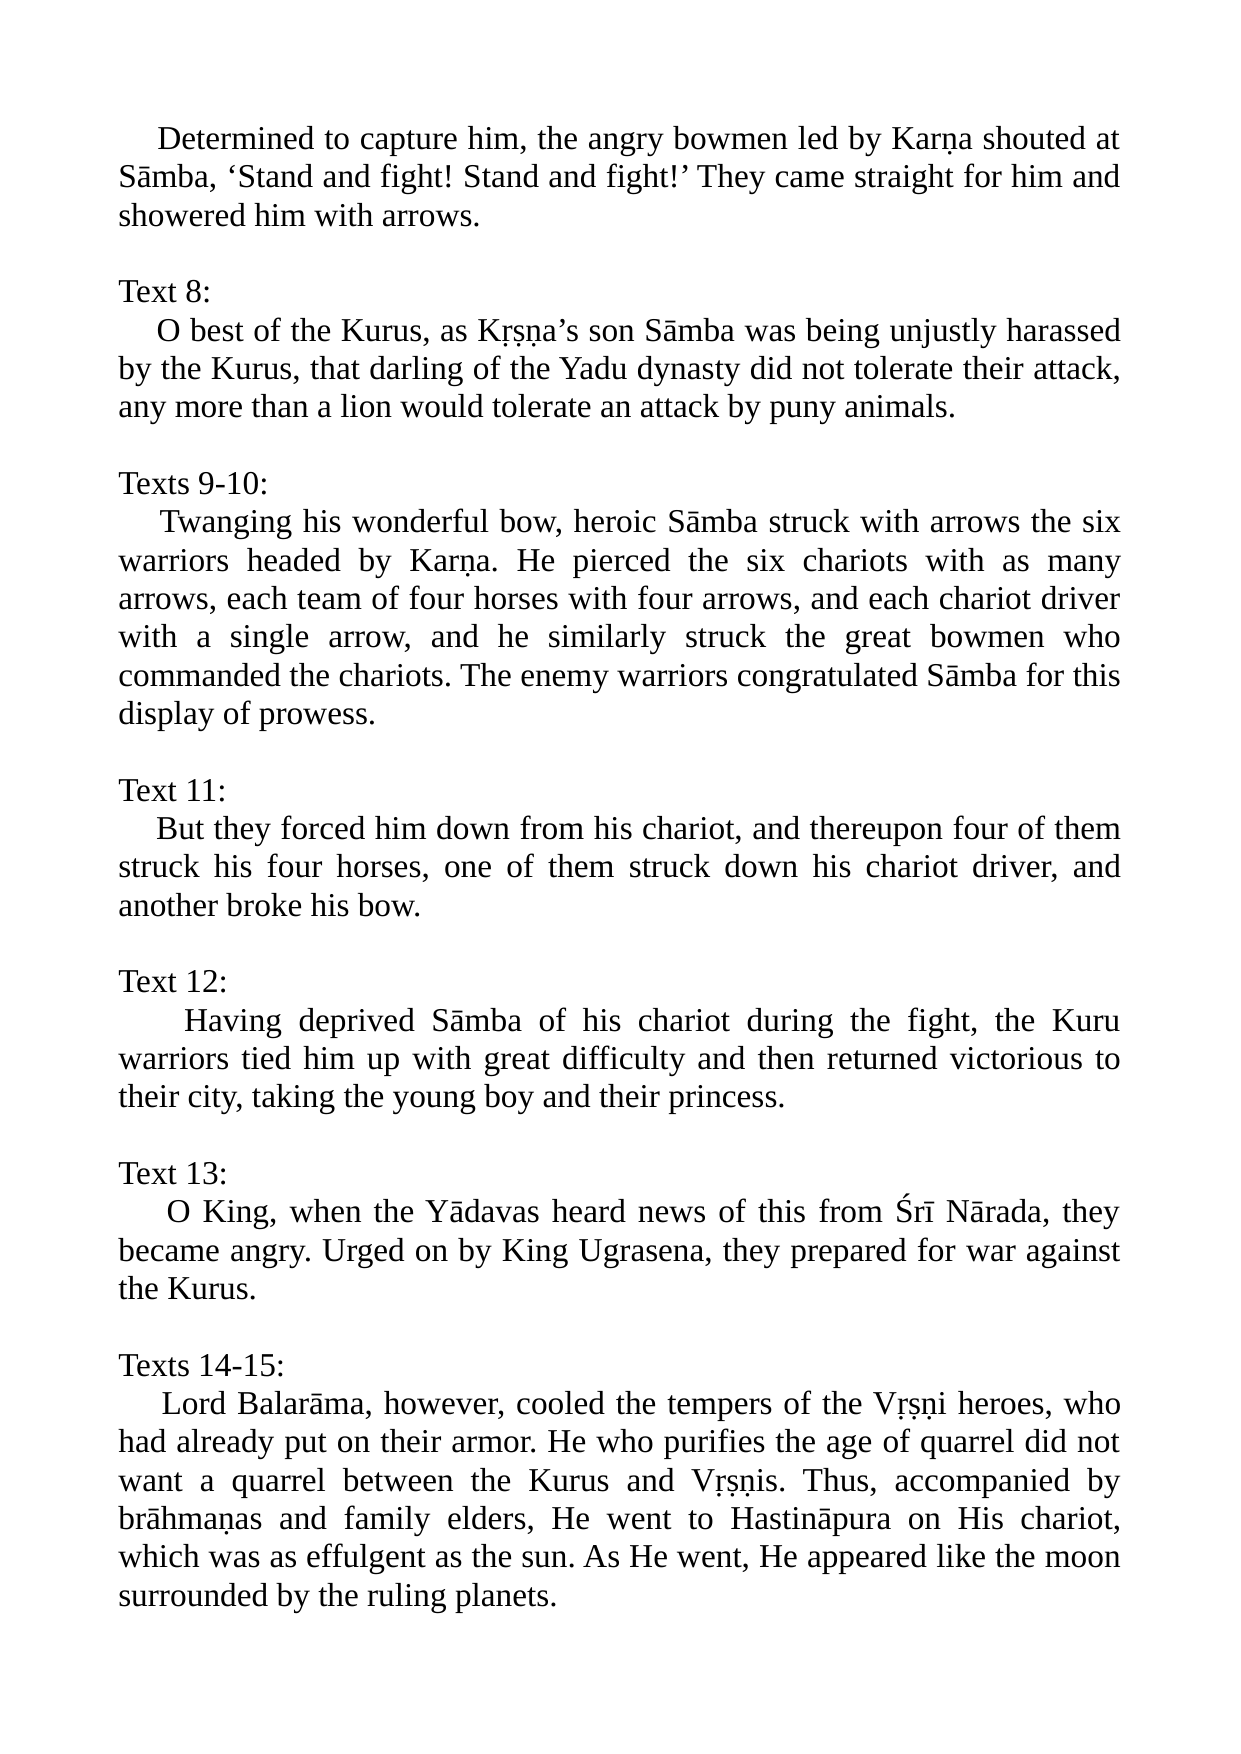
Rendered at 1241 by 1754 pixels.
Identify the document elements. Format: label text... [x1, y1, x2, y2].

text Texts 9-10: [118, 463, 1122, 501]
text Having deprived Sāmba of his chariot during the fight, the Kuru warriors tied him up with great difficulty and then returned victorious to their city, taking the young boy and their princess. [118, 1000, 1122, 1115]
text Text 8: [118, 271, 1122, 310]
text Lord Balarāma, however, cooled the tempers of the Vṛṣṇi heroes, who had already put on their armor. He who purifies the age of quarrel did not want a quarrel between the Kurus and Vṛṣṇis. Thus, accompanied by brāhmaṇas and family elders, He went to Hastināpura on His chariot, which was as effulgent as the sun. As He went, He appeared like the moon surrounded by the ruling planets. [118, 1383, 1122, 1613]
text Text 11: [118, 770, 1122, 808]
text Text 12: [118, 961, 1122, 1000]
text O King, when the Yādavas heard news of this from Śrī Nārada, they became angry. Urged on by King Ugrasena, they prepared for war against the Kurus. [118, 1191, 1122, 1306]
text But they forced him down from his chariot, and thereupon four of them struck his four horses, one of them struck down his chariot driver, and another broke his bow. [118, 808, 1122, 923]
text Twanging his wonderful bow, heroic Sāmba struck with arrows the six warriors headed by Karṇa. He pierced the six chariots with as many arrows, each team of four horses with four arrows, and each chariot driver with a single arrow, and he similarly struck the great bowmen who commanded the chariots. The enemy warriors congratulated Sāmba for this display of prowess. [118, 501, 1122, 731]
text O best of the Kurus, as Kṛṣṇa’s son Sāmba was being unjustly harassed by the Kurus, that darling of the Yadu dynasty did not tolerate their attack, any more than a lion would tolerate an attack by puny animals. [118, 310, 1122, 425]
text Texts 14-15: [118, 1345, 1122, 1383]
text Text 13: [118, 1153, 1122, 1191]
text Determined to capture him, the angry bowmen led by Karṇa shouted at Sāmba, ‘Stand and fight! Stand and fight!’ They came straight for him and showered him with arrows. [118, 118, 1122, 233]
